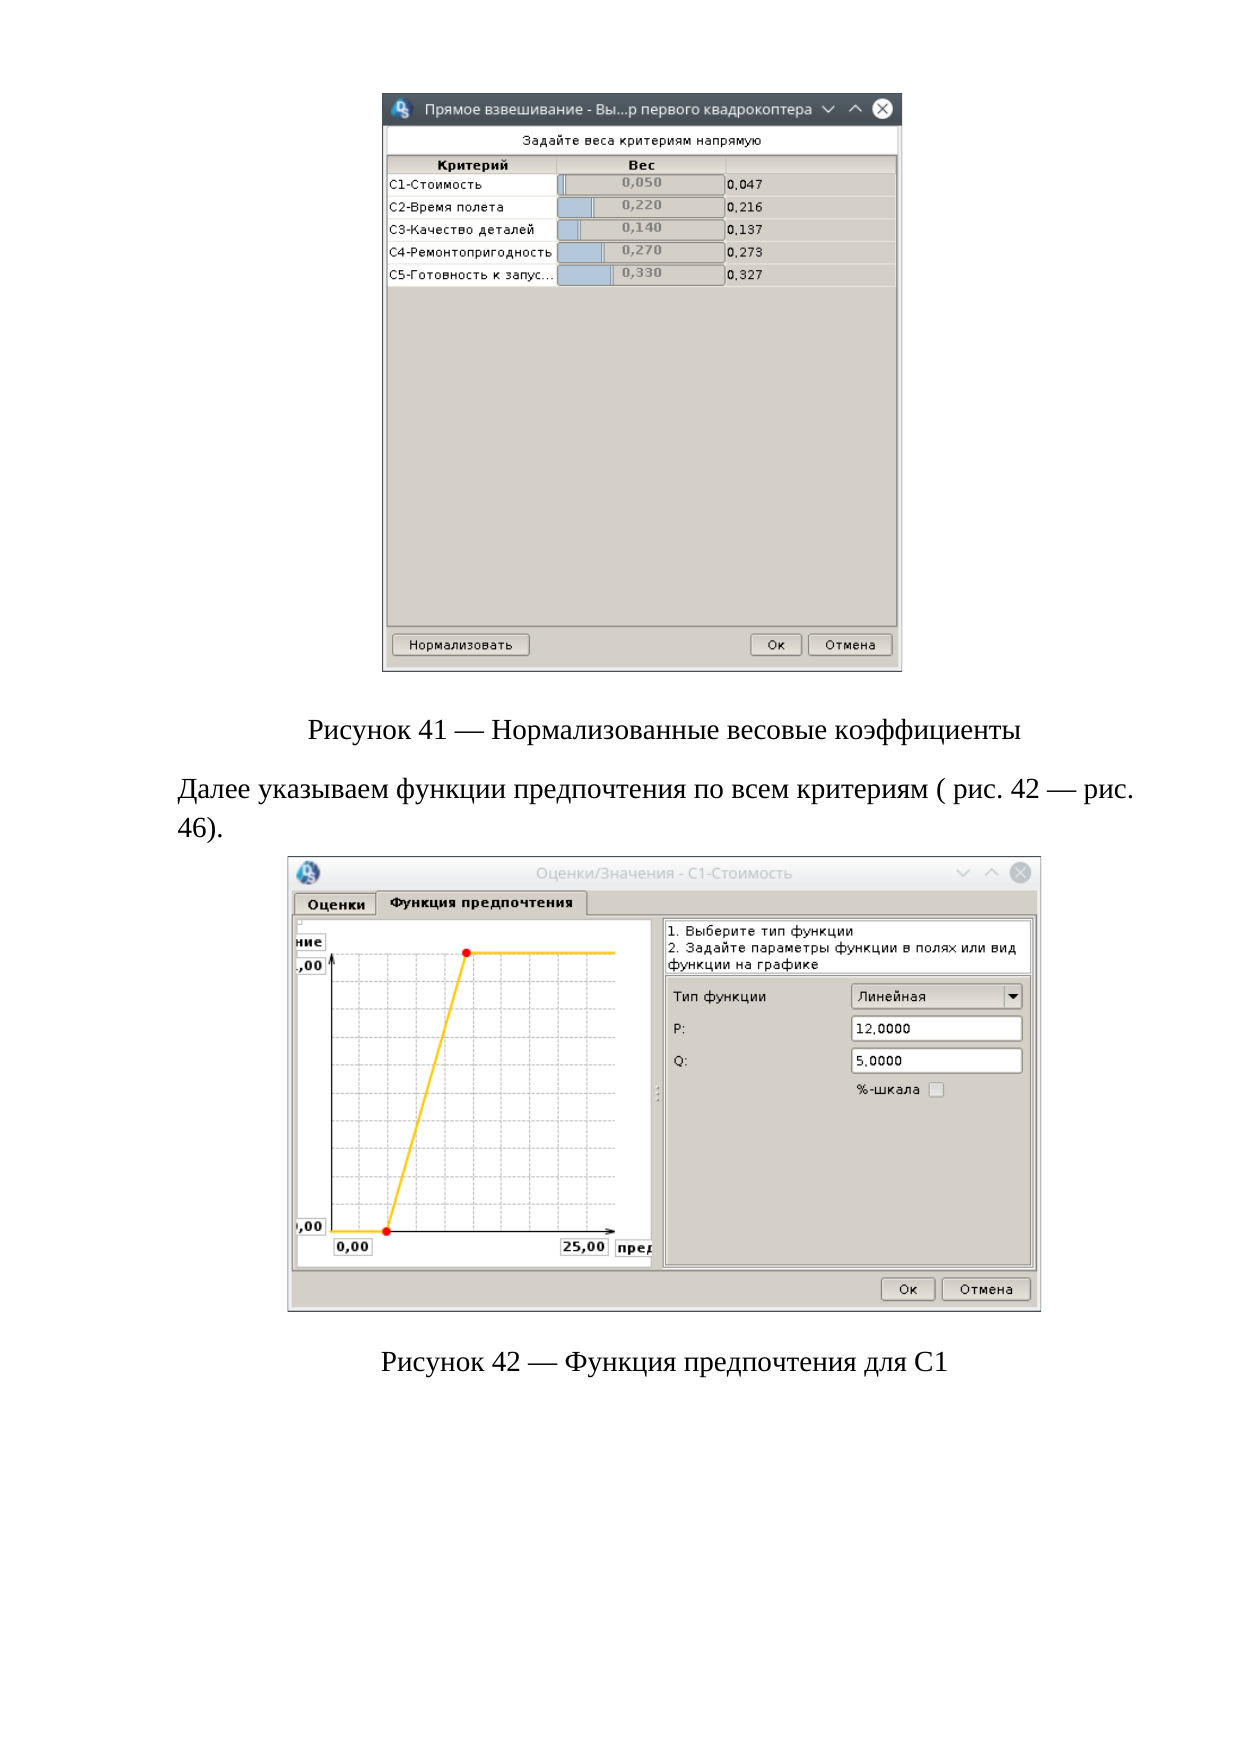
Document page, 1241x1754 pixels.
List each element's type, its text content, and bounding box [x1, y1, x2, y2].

picture [382, 93, 903, 672]
text Далее указываем функции предпочтения по всем критериям ( рис. 42 — рис. 46). [177, 771, 1152, 843]
picture [287, 856, 1042, 1312]
text Рисунок 41 — Нормализованные весовые коэффициенты [177, 712, 1152, 745]
text Рисунок 42 — Функция предпочтения для С1 [177, 1344, 1152, 1378]
